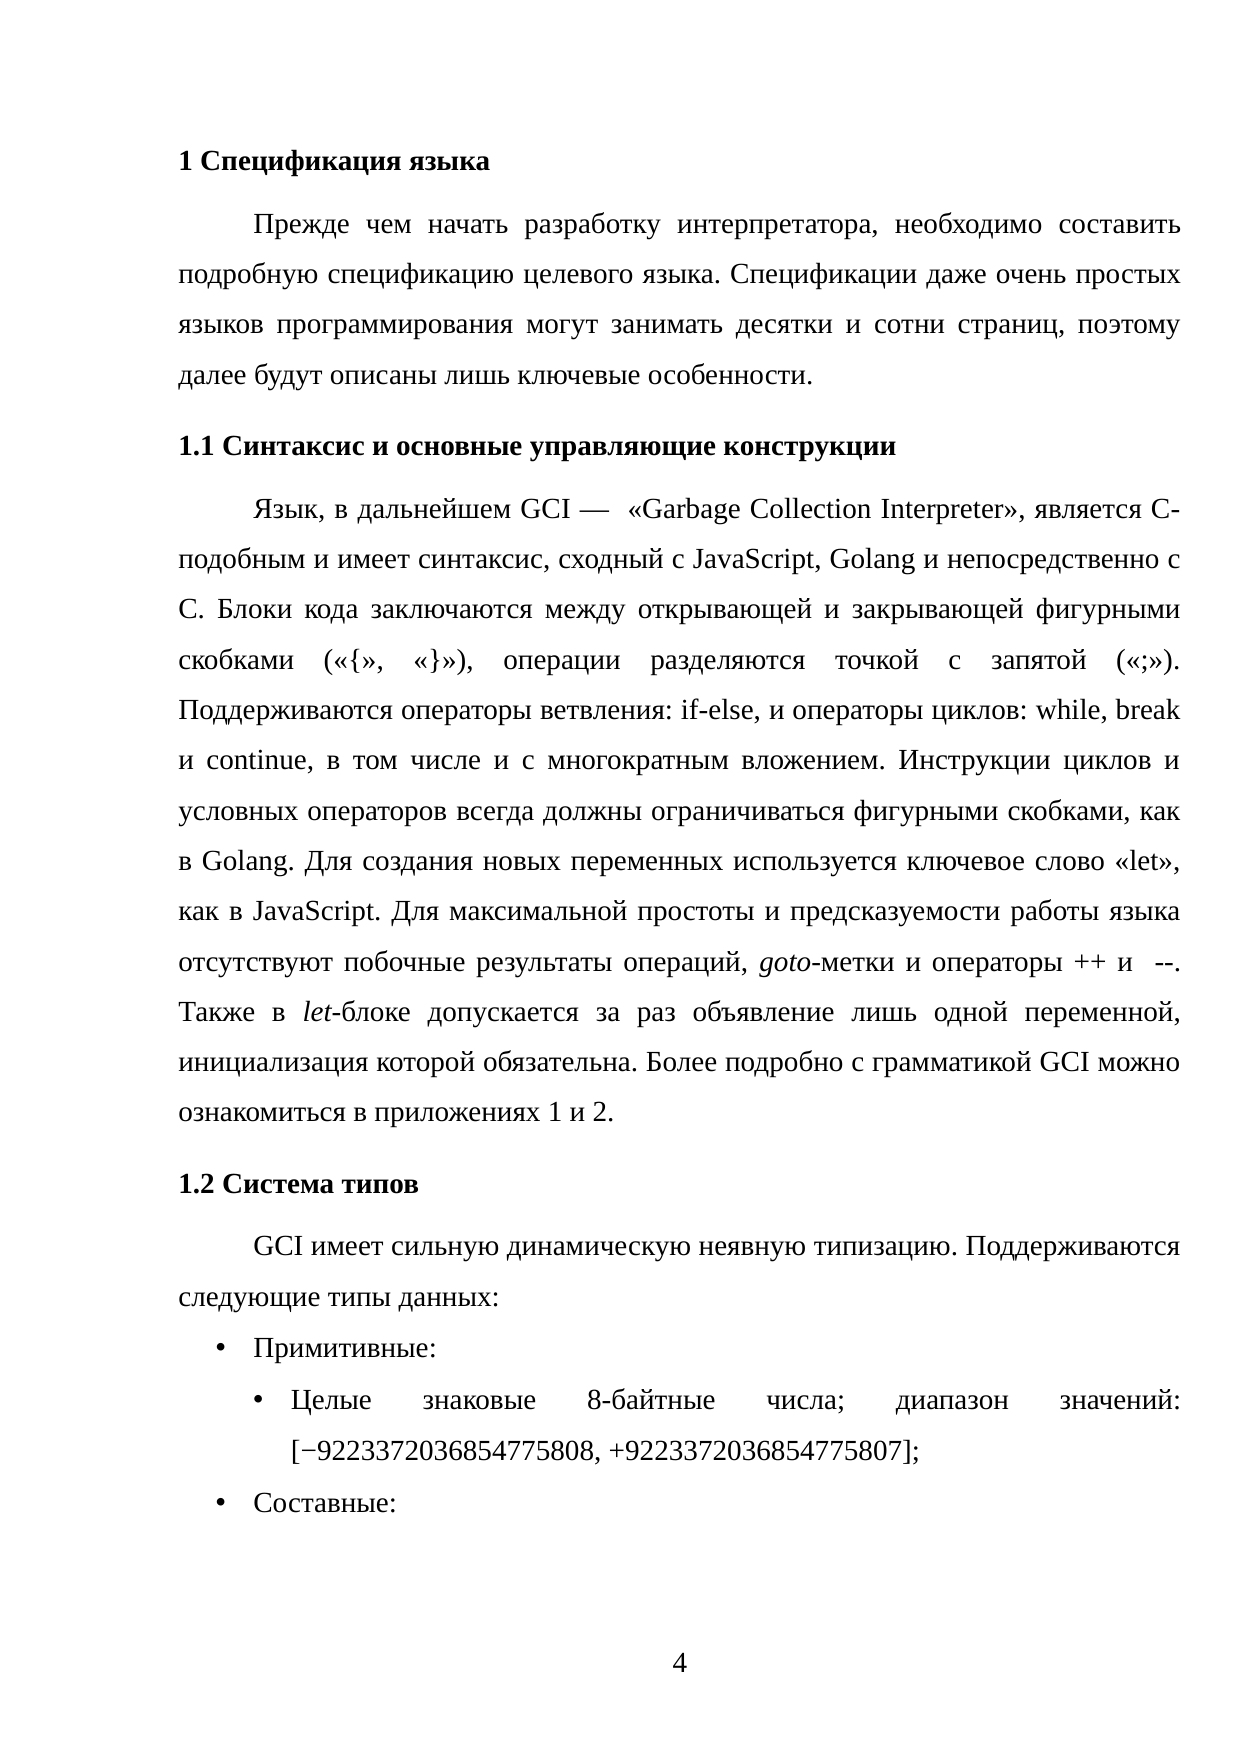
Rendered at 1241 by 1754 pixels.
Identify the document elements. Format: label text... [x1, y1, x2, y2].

text GCI имеет сильную динамическую неявную типизацию. Поддерживаются следующие типы данных: [178, 1228, 1181, 1312]
list Целые знаковые 8-байтные числа; диапазон значений: [−9223372036854775808, +9223372036854775807]; [253, 1382, 1181, 1466]
subtitle 1.2 Система типов [178, 1166, 1181, 1199]
subtitle 1.1 Синтаксис и основные управляющие конструкции [178, 428, 1181, 462]
text Прежде чем начать разработку интерпретатора, необходимо составить подробную спецификацию целевого языка. Спецификации даже очень простых языков программирования могут занимать десятки и сотни страниц, поэтому далее будут описаны лишь ключевые особенности. [178, 206, 1181, 390]
text Язык, в дальнейшем GCI — «Garbage Collection Interpreter», является C-подобным и имеет синтаксис, сходный с JavaScript, Golang и непосредственно с C. Блоки кода заключаются между открывающей и закрывающей фигурными скобками («{», «}»), операции разделяются точкой с запятой («;»). Поддерживаются операторы ветвления: if-else, и операторы циклов: while, break и continue, в том числе и с многократным вложением. Инструкции циклов и условных операторов всегда должны ограничиваться фигурными скобками, как в Golang. Для создания новых переменных используется ключевое слово «let», как в JavaScript. Для максимальной простоты и предсказуемости работы языка отсутствуют побочные результаты операций, goto-метки и операторы ++ и --. Также в let-блоке допускается за раз объявление лишь одной переменной, инициализация которой обязательна. Более подробно с грамматикой GCI можно ознакомиться в приложениях 1 и 2. [178, 491, 1181, 1128]
subtitle 1 Спецификация языка [178, 143, 1181, 177]
list Составные: [216, 1485, 1181, 1518]
list Примитивные: [216, 1331, 1181, 1364]
